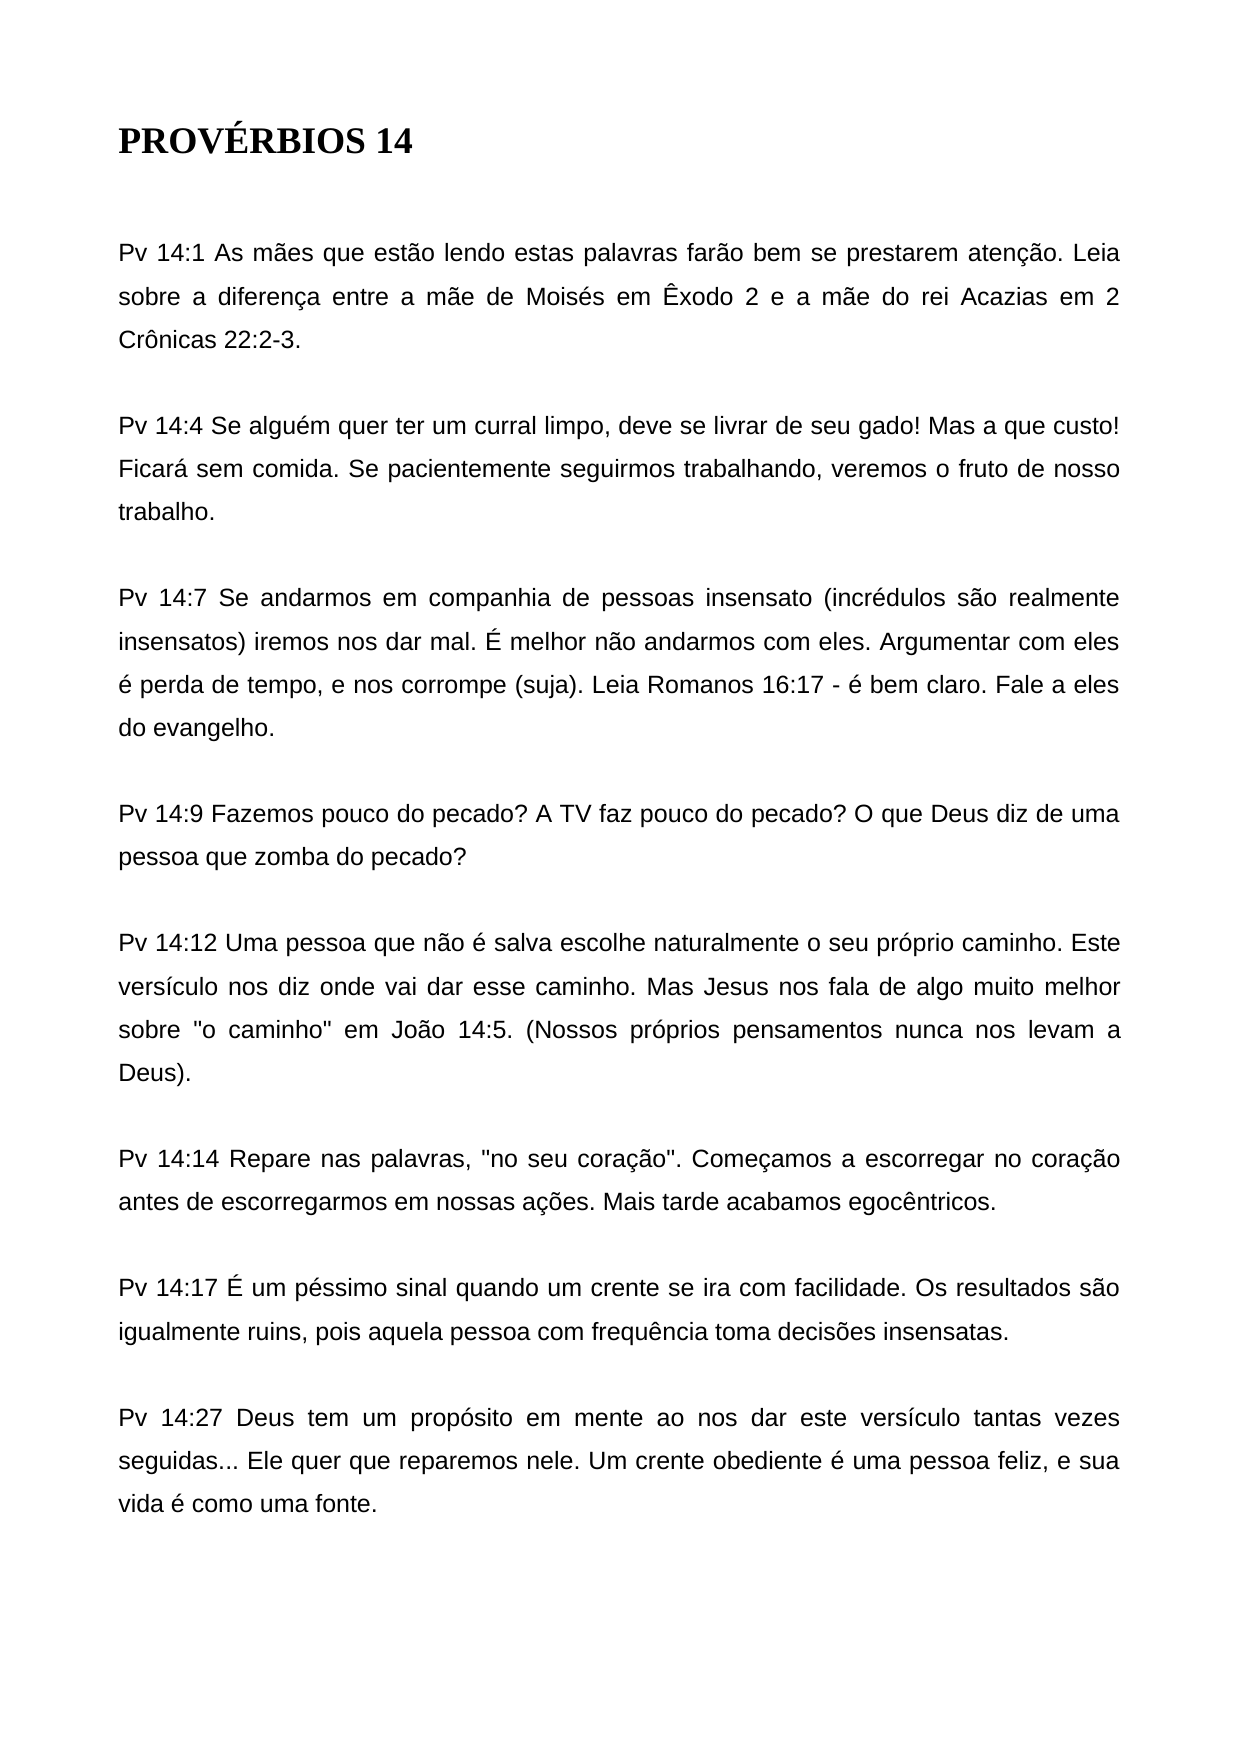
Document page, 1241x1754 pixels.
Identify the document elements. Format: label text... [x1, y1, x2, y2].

text Pv 14:14 Repare nas palavras, "no seu coração". Começamos a escorregar no coração antes de escorregarmos em nossas ações. Mais tarde acabamos egocêntricos. [118, 1144, 1122, 1216]
text Pv 14:1 As mães que estão lendo estas palavras farão bem se prestarem atenção. Leia sobre a diferença entre a mãe de Moisés em Êxodo 2 e a mãe do rei Acazias em 2 Crônicas 22:2-3. [118, 238, 1122, 353]
text Pv 14:4 Se alguém quer ter um curral limpo, deve se livrar de seu gado! Mas a que custo! Ficará sem comida. Se pacientemente seguirmos trabalhando, veremos o fruto de nosso trabalho. [118, 411, 1122, 526]
text Pv 14:12 Uma pessoa que não é salva escolhe naturalmente o seu próprio caminho. Este versículo nos diz onde vai dar esse caminho. Mas Jesus nos fala de algo muito melhor sobre "o caminho" em João 14:5. (Nossos próprios pensamentos nunca nos levam a Deus). [118, 928, 1122, 1087]
text Pv 14:9 Fazemos pouco do pecado? A TV faz pouco do pecado? O que Deus diz de uma pessoa que zomba do pecado? [118, 799, 1122, 871]
text Pv 14:27 Deus tem um propósito em mente ao nos dar este versículo tantas vezes seguidas... Ele quer que reparemos nele. Um crente obediente é uma pessoa feliz, e sua vida é como uma fonte. [118, 1403, 1122, 1518]
subtitle PROVÉRBIOS 14 [118, 118, 1122, 161]
text Pv 14:7 Se andarmos em companhia de pessoas insensato (incrédulos são realmente insensatos) iremos nos dar mal. É melhor não andarmos com eles. Argumentar com eles é perda de tempo, e nos corrompe (suja). Leia Romanos 16:17 - é bem claro. Fale a eles do evangelho. [118, 583, 1122, 742]
text Pv 14:17 É um péssimo sinal quando um crente se ira com facilidade. Os resultados são igualmente ruins, pois aquela pessoa com frequência toma decisões insensatas. [118, 1273, 1122, 1345]
